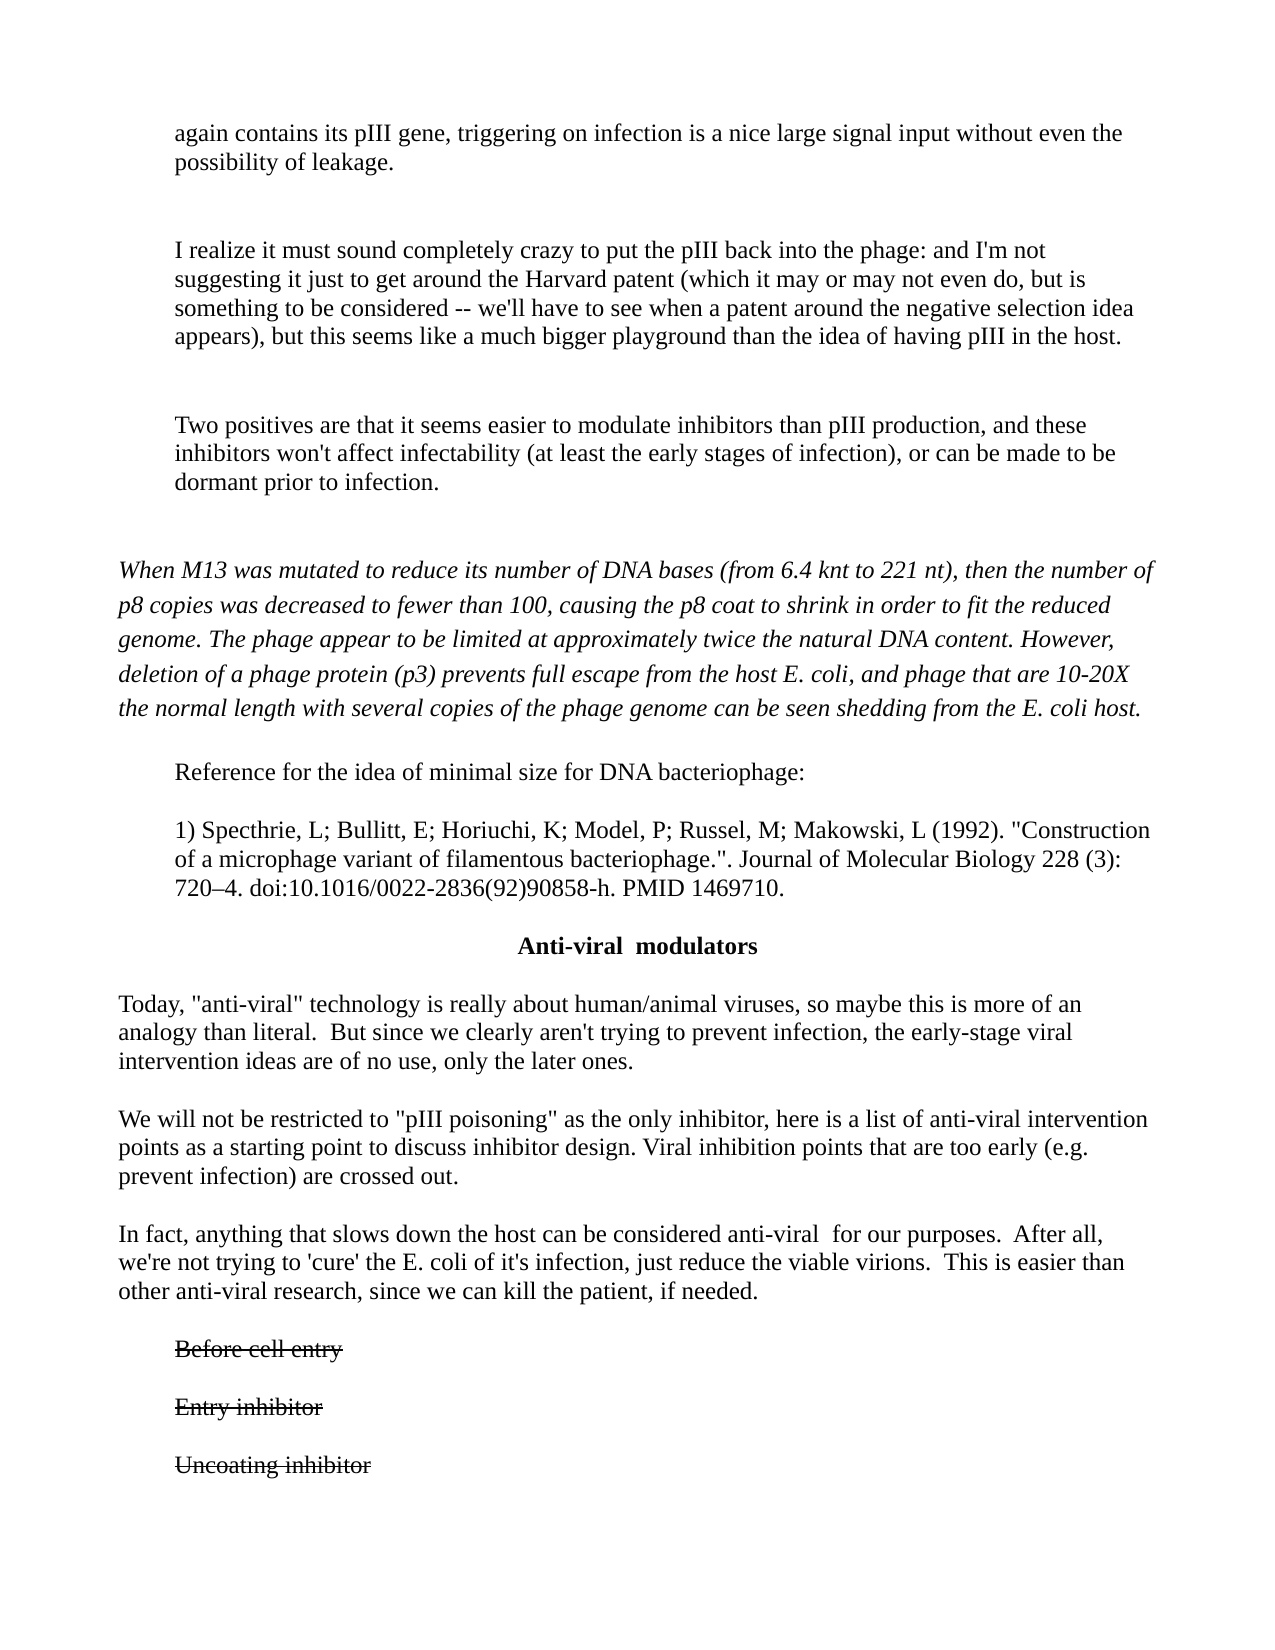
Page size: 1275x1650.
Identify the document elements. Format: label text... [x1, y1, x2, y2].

text Uncoating inhibitor [174, 1450, 1157, 1479]
text Before cell entry [174, 1334, 1157, 1362]
text Reference for the idea of minimal size for DNA bacteriophage: [174, 757, 1157, 786]
text Entry inhibitor [174, 1392, 1157, 1421]
text Anti-viral modulators [118, 931, 1157, 960]
text When M13 was mutated to reduce its number of DNA bases (from 6.4 knt to 221 nt), then the number of p8 copies was decreased to fewer than 100, causing the p8 coat to shrink in order to fit the reduced genome. The phage appear to be limited at approximately twice the natural DNA content. However, deletion of a phage protein (p3) prevents full escape from the host E. coli, and phage that are 10-20X the normal length with several copies of the phage genome can be seen shedding from the E. coli host. [118, 556, 1157, 722]
text In fact, anything that slows down the host can be considered anti-viral for our purposes. After all, we're not trying to 'cure' the E. coli of it's infection, just reduce the viable virions. This is easier than other anti-viral research, since we can kill the patient, if needed. [118, 1219, 1157, 1305]
text Two positives are that it seems easier to modulate inhibitors than pIII production, and these inhibitors won't affect infectability (at least the early stages of infection), or can be made to be dormant prior to infection. [174, 410, 1157, 496]
text again contains its pIII gene, triggering on infection is a nice large signal input without even the possibility of leakage. [174, 118, 1157, 176]
text We will not be restricted to "pIII poisoning" as the only inhibitor, here is a list of anti-viral intervention points as a starting point to discuss inhibitor design. Viral inhibition points that are too early (e.g. prevent infection) are crossed out. [118, 1104, 1157, 1190]
text Today, "anti-viral" technology is really about human/animal viruses, so maybe this is more of an analogy than literal. But since we clearly aren't trying to prevent infection, the early-stage viral intervention ideas are of no use, only the later ones. [118, 989, 1157, 1075]
text 1) Specthrie, L; Bullitt, E; Horiuchi, K; Model, P; Russel, M; Makowski, L (1992). "Construction of a microphage variant of filamentous bacteriophage.". Journal of Molecular Biology 228 (3): 720–4. doi:10.1016/0022-2836(92)90858-h. PMID 1469710. [174, 816, 1157, 902]
text I realize it must sound completely crazy to put the pIII back into the phage: and I'm not suggesting it just to get around the Harvard patent (which it may or may not even do, but is something to be considered -- we'll have to see when a patent around the negative selection idea appears), but this seems like a much bigger playground than the idea of having pIII in the host. [174, 235, 1157, 350]
